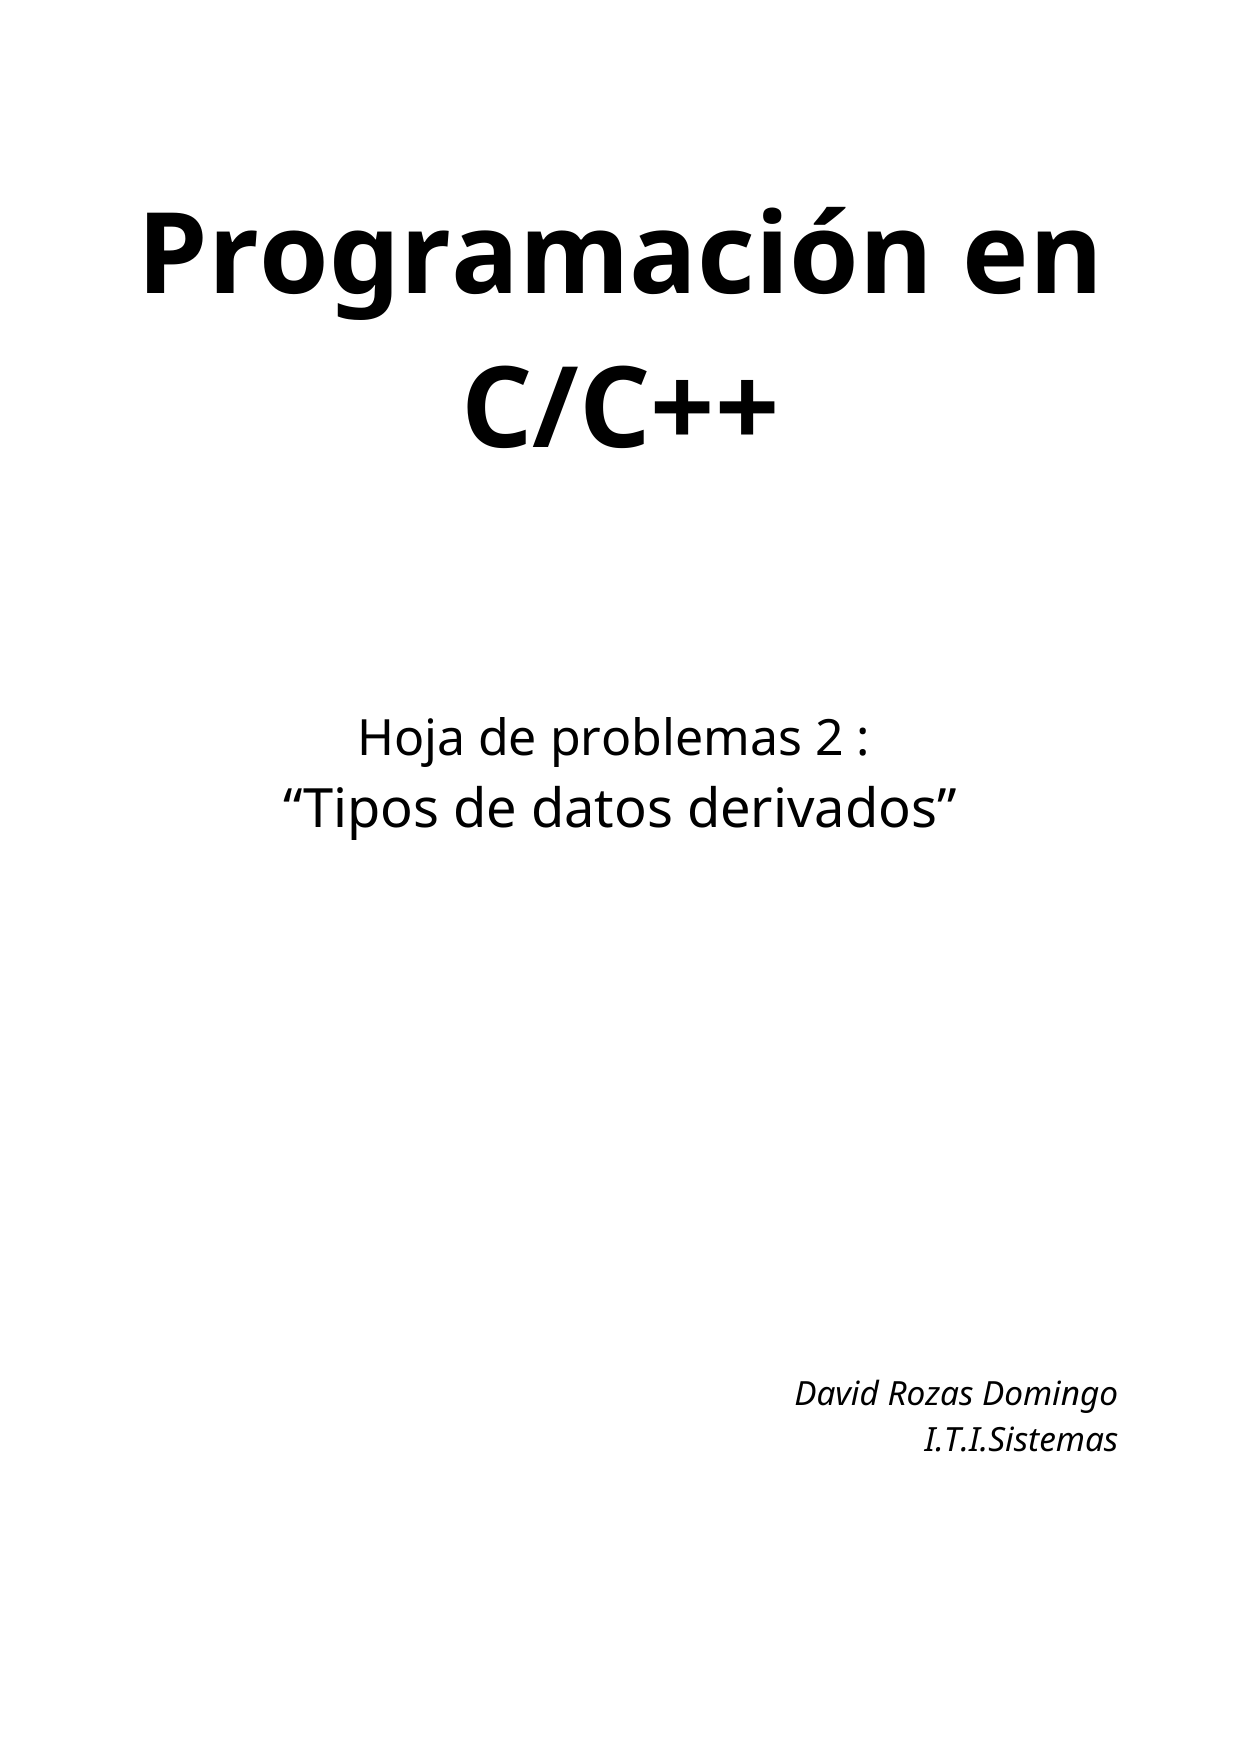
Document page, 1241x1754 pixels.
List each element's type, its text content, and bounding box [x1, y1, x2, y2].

text “Tipos de datos derivados” [118, 770, 1122, 843]
text Programación en C/C++ [118, 173, 1122, 480]
text David Rozas Domingo [118, 1370, 1122, 1415]
text I.T.I.Sistemas [118, 1415, 1122, 1461]
text Hoja de problemas 2 : [118, 702, 1122, 770]
